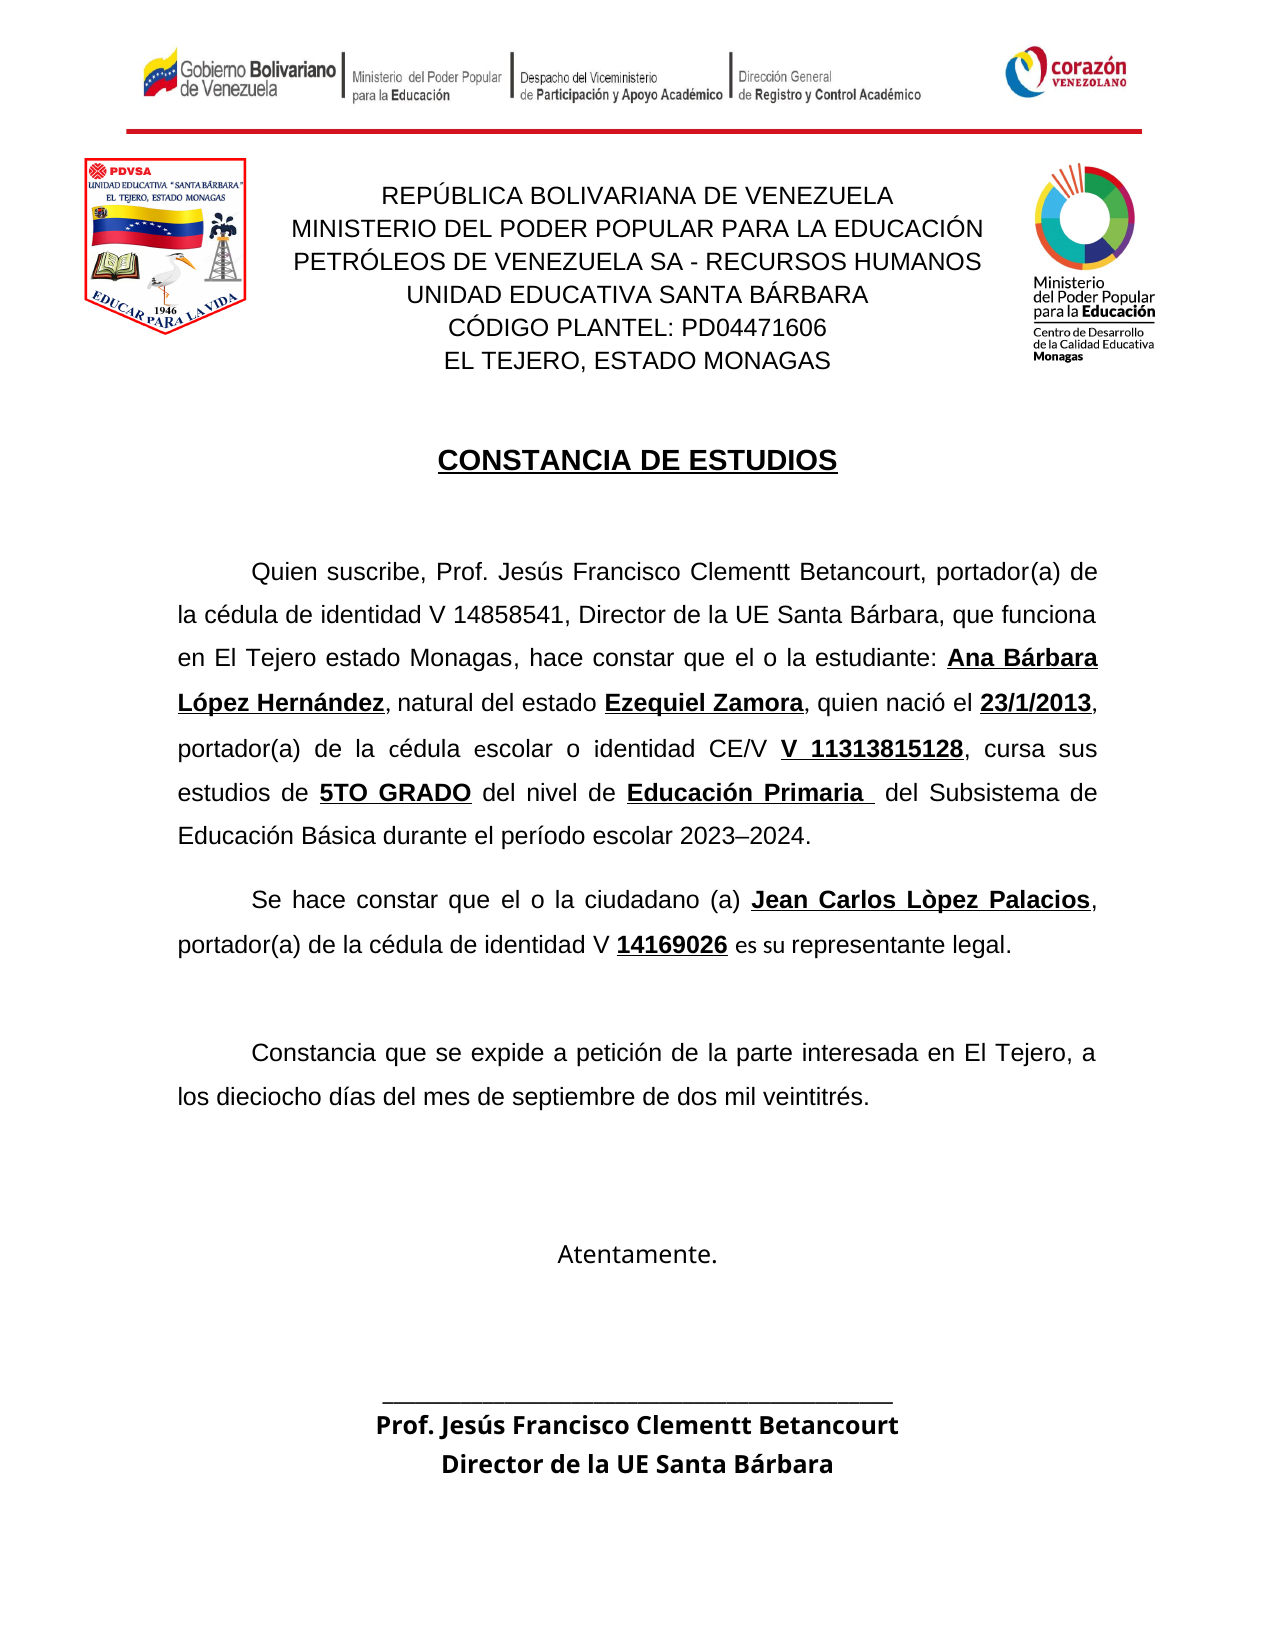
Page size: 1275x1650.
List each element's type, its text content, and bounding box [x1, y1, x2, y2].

picture [79, 158, 252, 335]
text Se hace constar que el o la ciudadano (a) Jean Carlos Lòpez Palacios, portador(a) de la cédula de identidad V 14169026 es su representante legal. [177, 885, 1098, 959]
text UNIDAD EDUCATIVA SANTA BÁRBARA [252, 280, 978, 308]
subtitle REPÚBLICA BOLIVARIANA DE VENEZUELA [252, 181, 978, 209]
text EL TEJERO, ESTADO MONAGAS [177, 346, 978, 374]
picture [126, 11, 1142, 134]
text Director de la UE Santa Bárbara [177, 1447, 1098, 1481]
text Quien suscribe, Prof. Jesús Francisco Clementt Betancourt, portador(a) de la cédula de identidad V 14858541, Director de la UE Santa Bárbara, que funciona en El Tejero estado Monagas, hace constar que el o la estudiante: Ana Bárbara López Hernández, natural del estado Ezequiel Zamora, quien nació el 23/1/2013, portador(a) de la cédula escolar o identidad CE/V V 11313815128, cursa sus estudios de 5TO GRADO del nivel de Educación Primaria del Subsistema de Educación Básica durante el período escolar 2023–2024. [177, 557, 1098, 849]
text Atentamente. [177, 1237, 1098, 1271]
text Prof. Jesús Francisco Clementt Betancourt [177, 1407, 1098, 1441]
subtitle CONSTANCIA DE ESTUDIOS [177, 443, 1098, 476]
picture [978, 153, 1200, 377]
subtitle PETRÓLEOS DE VENEZUELA SA - RECURSOS HUMANOS [252, 247, 978, 275]
subtitle MINISTERIO DEL PODER POPULAR PARA LA EDUCACIÓN [252, 214, 978, 242]
text ______________________________________________ [177, 1373, 1098, 1407]
text Constancia que se expide a petición de la parte interesada en El Tejero, a los dieciocho días del mes de septiembre de dos mil veintitrés. [177, 1038, 1098, 1110]
text CÓDIGO PLANTEL: PD04471606 [177, 313, 978, 341]
